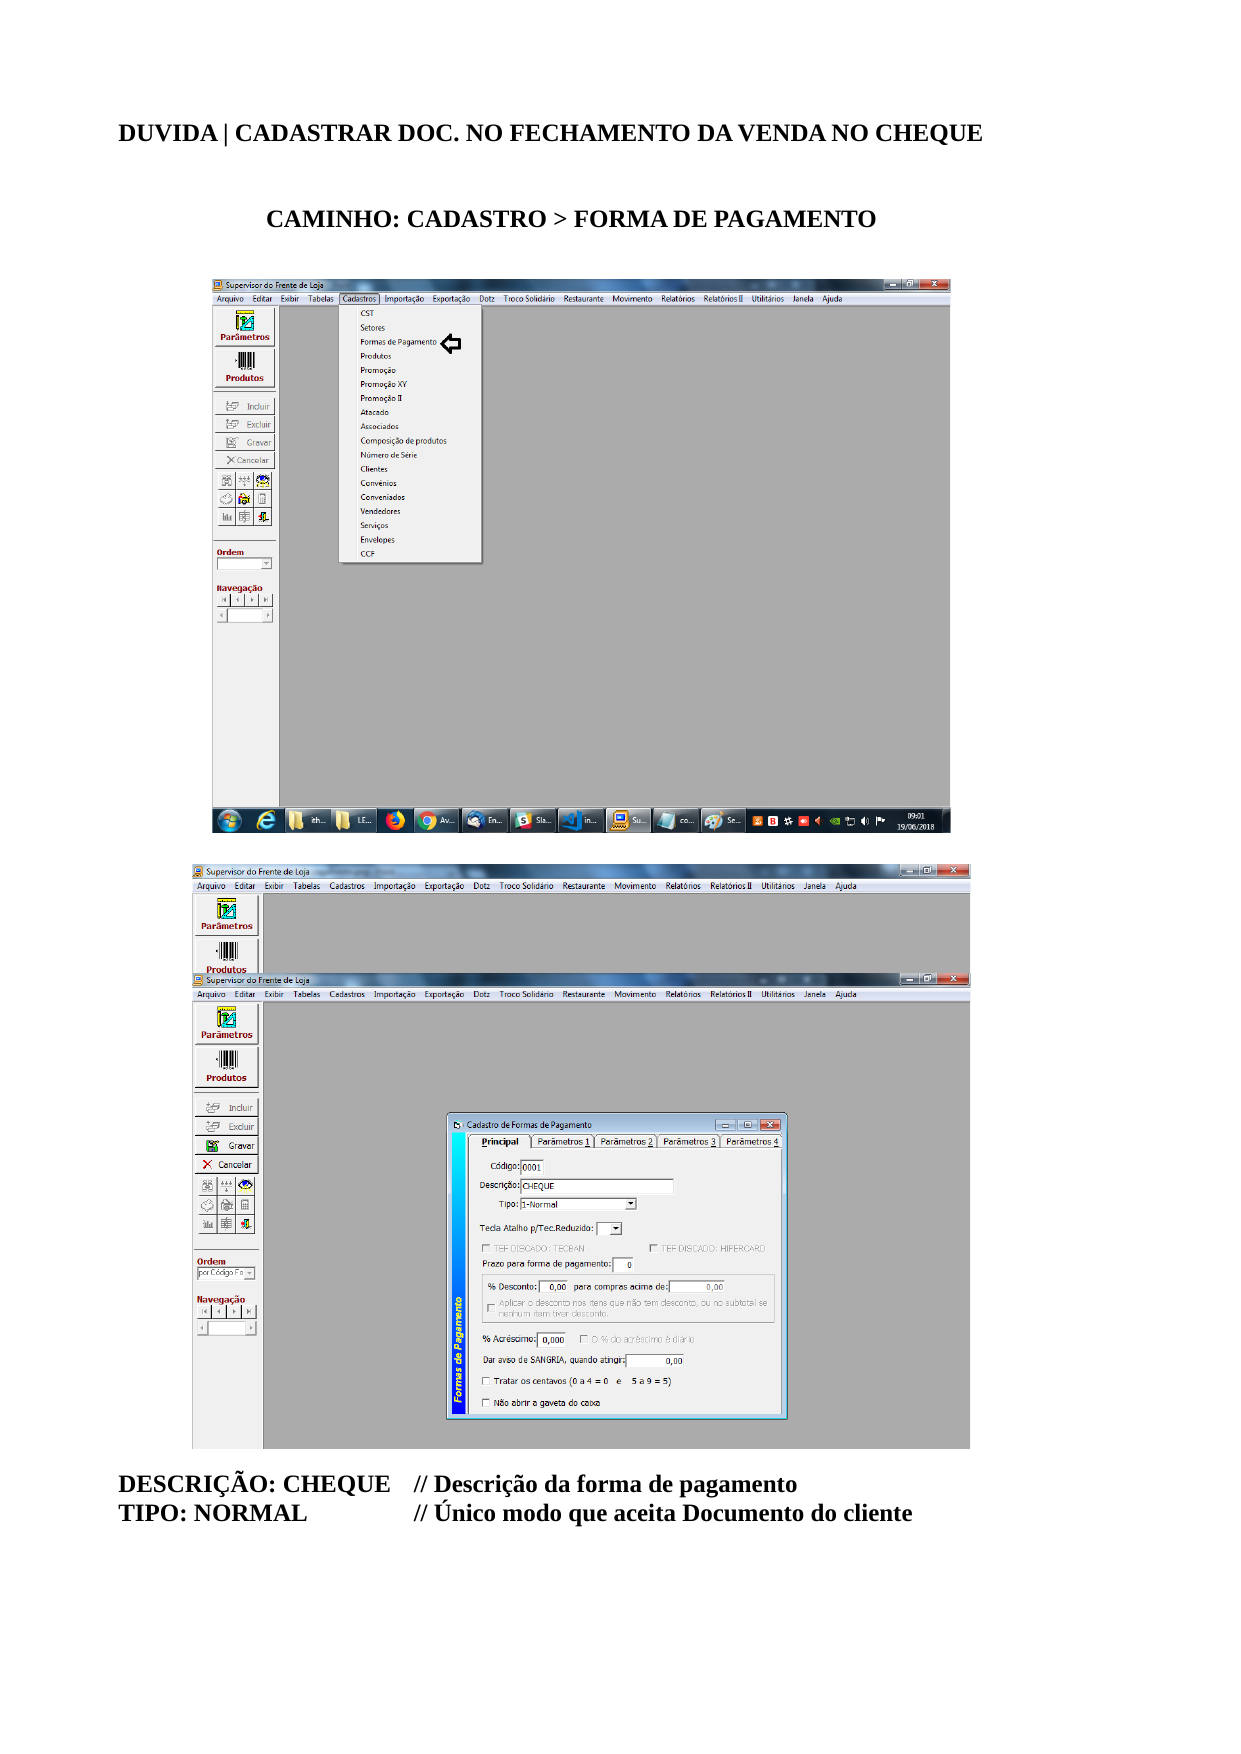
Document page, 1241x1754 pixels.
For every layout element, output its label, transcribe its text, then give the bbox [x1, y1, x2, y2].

picture [192, 864, 971, 1449]
text TIPO: NORMAL // Único modo que aceita Documento do cliente [118, 1498, 1122, 1527]
text DESCRIÇÃO: CHEQUE // Descrição da forma de pagamento [118, 1469, 1122, 1498]
text CAMINHO: CADASTRO > FORMA DE PAGAMENTO [118, 204, 1122, 233]
picture [212, 279, 951, 833]
text DUVIDA | CADASTRAR DOC. NO FECHAMENTO DA VENDA NO CHEQUE [118, 118, 1122, 147]
